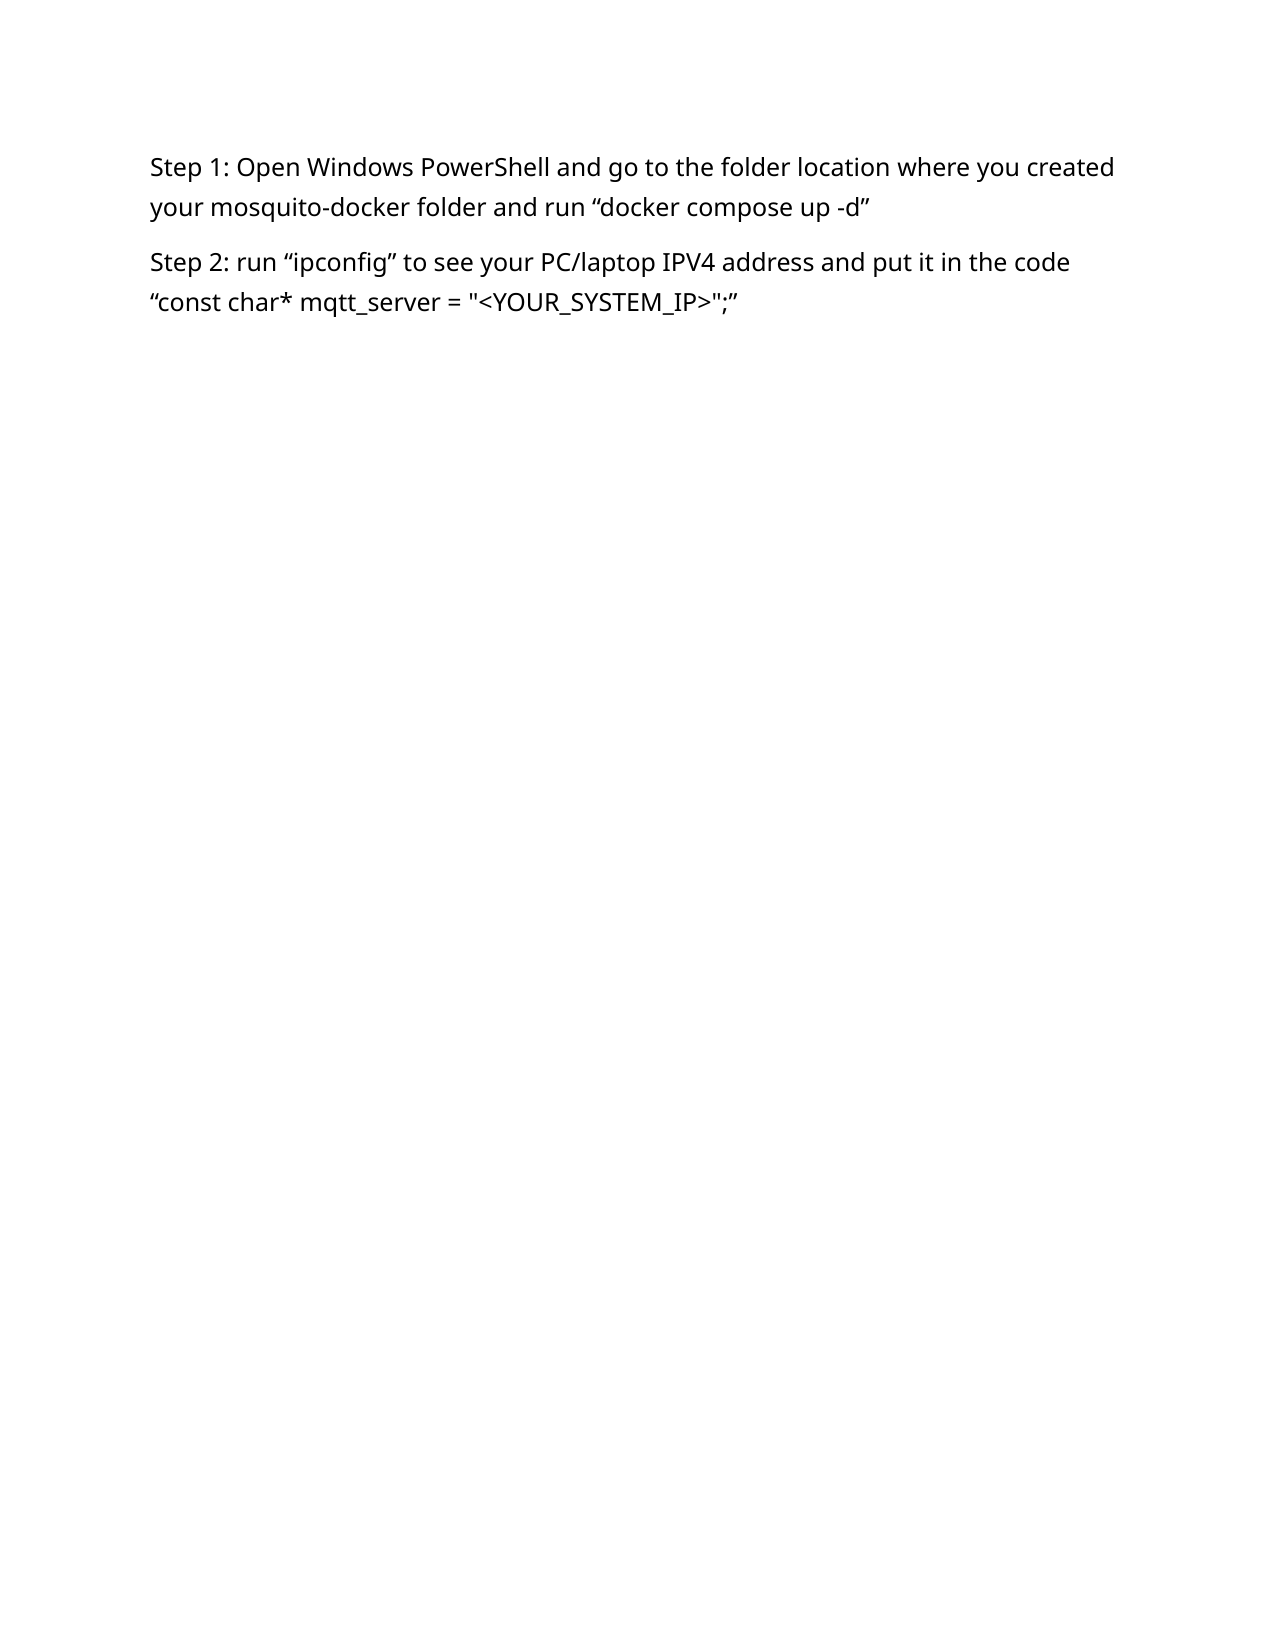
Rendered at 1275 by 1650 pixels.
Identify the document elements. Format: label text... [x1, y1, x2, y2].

text Step 2: run “ipconfig” to see your PC/laptop IPV4 address and put it in the code “const char* mqtt_server = "<YOUR_SYSTEM_IP>";” [150, 245, 1125, 318]
text Step 1: Open Windows PowerShell and go to the folder location where you created your mosquito-docker folder and run “docker compose up -d” [150, 150, 1125, 223]
